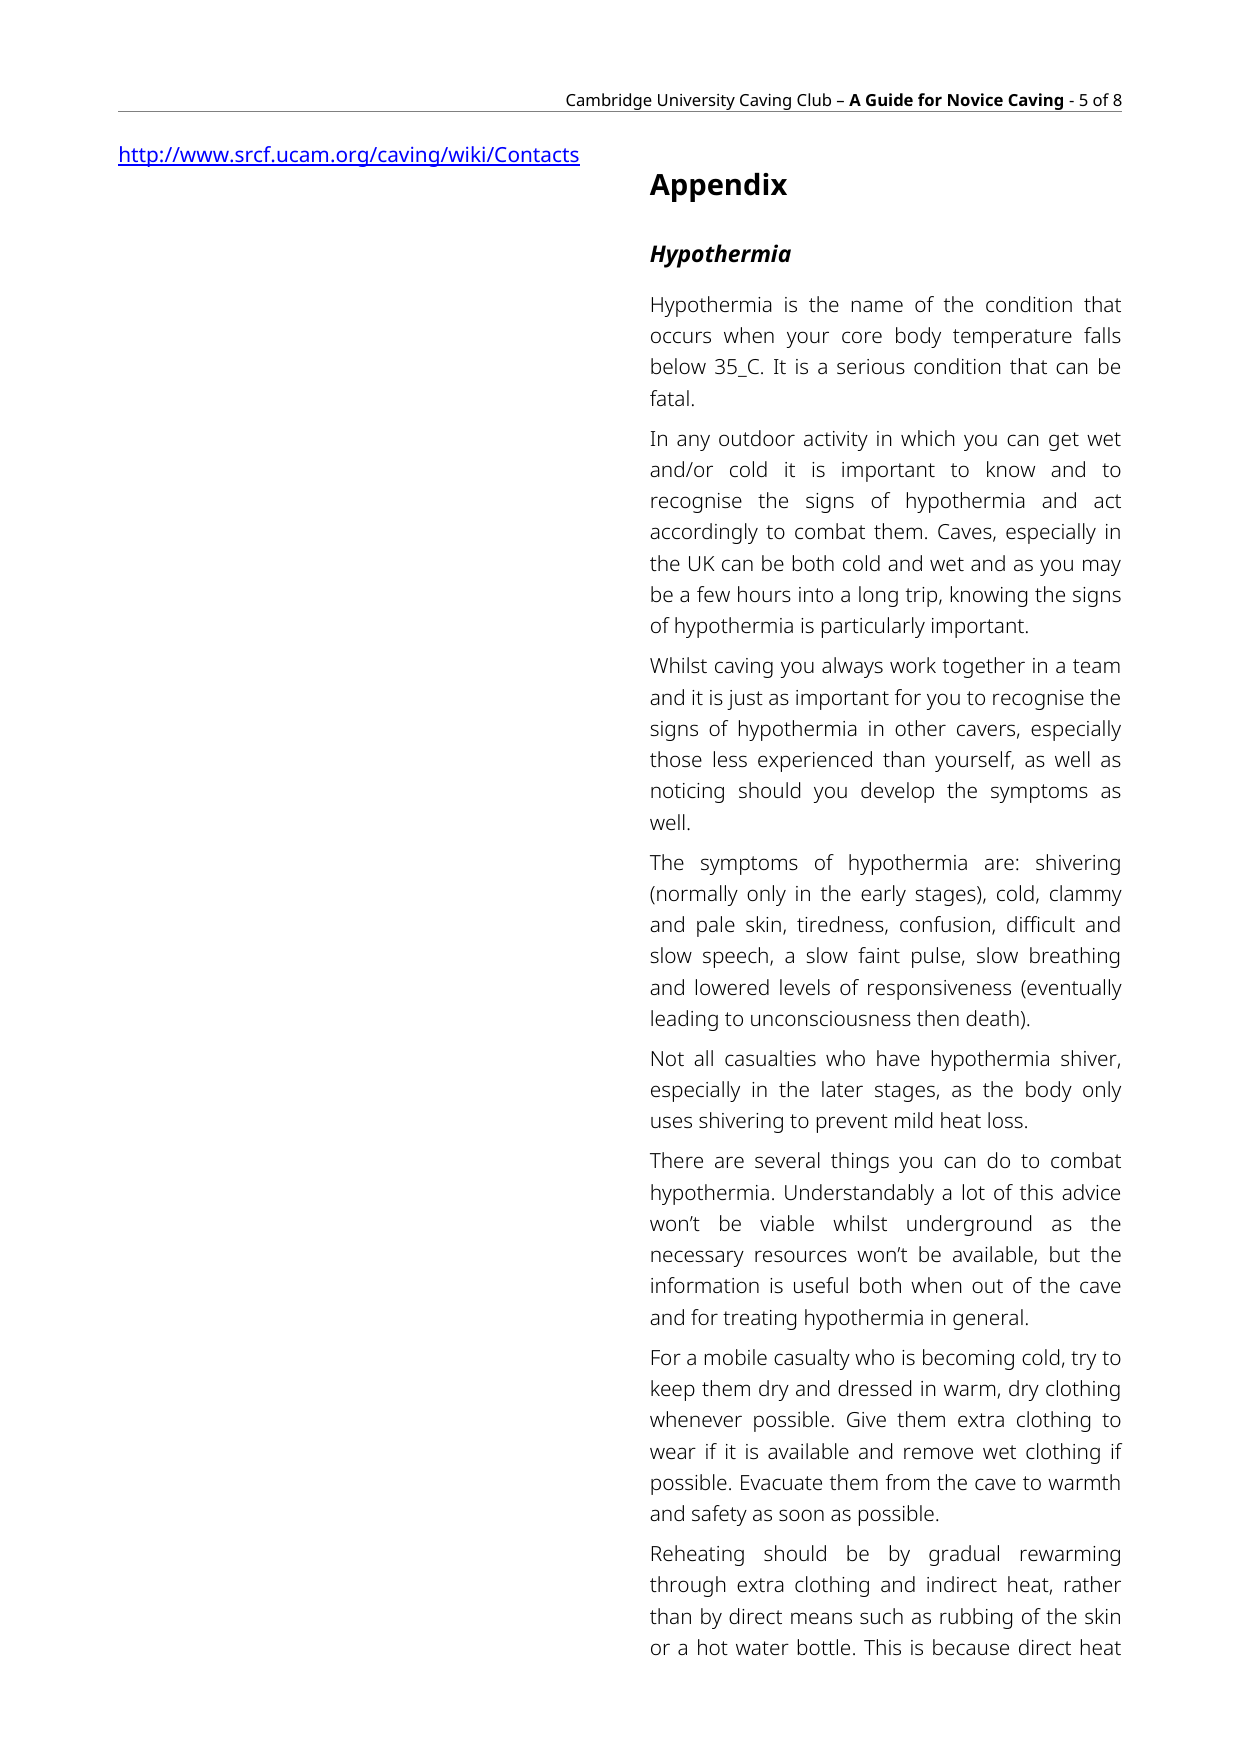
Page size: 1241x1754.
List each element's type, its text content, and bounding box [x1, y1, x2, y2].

subtitle Hypothermia [649, 238, 1122, 269]
text For a mobile casualty who is becoming cold, try to keep them dry and dressed in warm, dry clothing whenever possible. Give them extra clothing to wear if it is available and remove wet clothing if possible. Evacuate them from the cave to warmth and safety as soon as possible. [649, 1343, 1122, 1528]
subtitle Appendix [649, 165, 1122, 204]
text In any outdoor activity in which you can get wet and/or cold it is important to know and to recognise the signs of hypothermia and act accordingly to combat them. Caves, especially in the UK can be both cold and wet and as you may be a few hours into a long trip, knowing the signs of hypothermia is particularly important. [649, 424, 1122, 640]
text Not all casualties who have hypothermia shiver, especially in the later stages, as the body only uses shivering to prevent mild heat loss. [649, 1044, 1122, 1135]
text There are several things you can do to combat hypothermia. Understandably a lot of this advice won’t be viable whilst underground as the necessary resources won’t be available, but the information is useful both when out of the cave and for treating hypothermia in general. [649, 1147, 1122, 1331]
text The symptoms of hypothermia are: shivering (normally only in the early stages), cold, clammy and pale skin, tiredness, confusion, difficult and slow speech, a slow faint pulse, slow breathing and lowered levels of responsiveness (eventually leading to unconsciousness then death). [649, 848, 1122, 1032]
text Whilst caving you always work together in a team and it is just as important for you to recognise the signs of hypothermia in other cavers, especially those less experienced than yourself, as well as noticing should you develop the symptoms as well. [649, 651, 1122, 836]
text Reheating should be by gradual rewarming through extra clothing and indirect heat, rather than by direct means such as rubbing of the skin or a hot water bottle. This is because direct heat [649, 1539, 1122, 1662]
text Hypothermia is the name of the condition that occurs when your core body temperature falls below 35_C. It is a serious condition that can be fatal. [649, 290, 1122, 412]
text http://www.srcf.ucam.org/caving/wiki/Contacts [118, 140, 591, 168]
